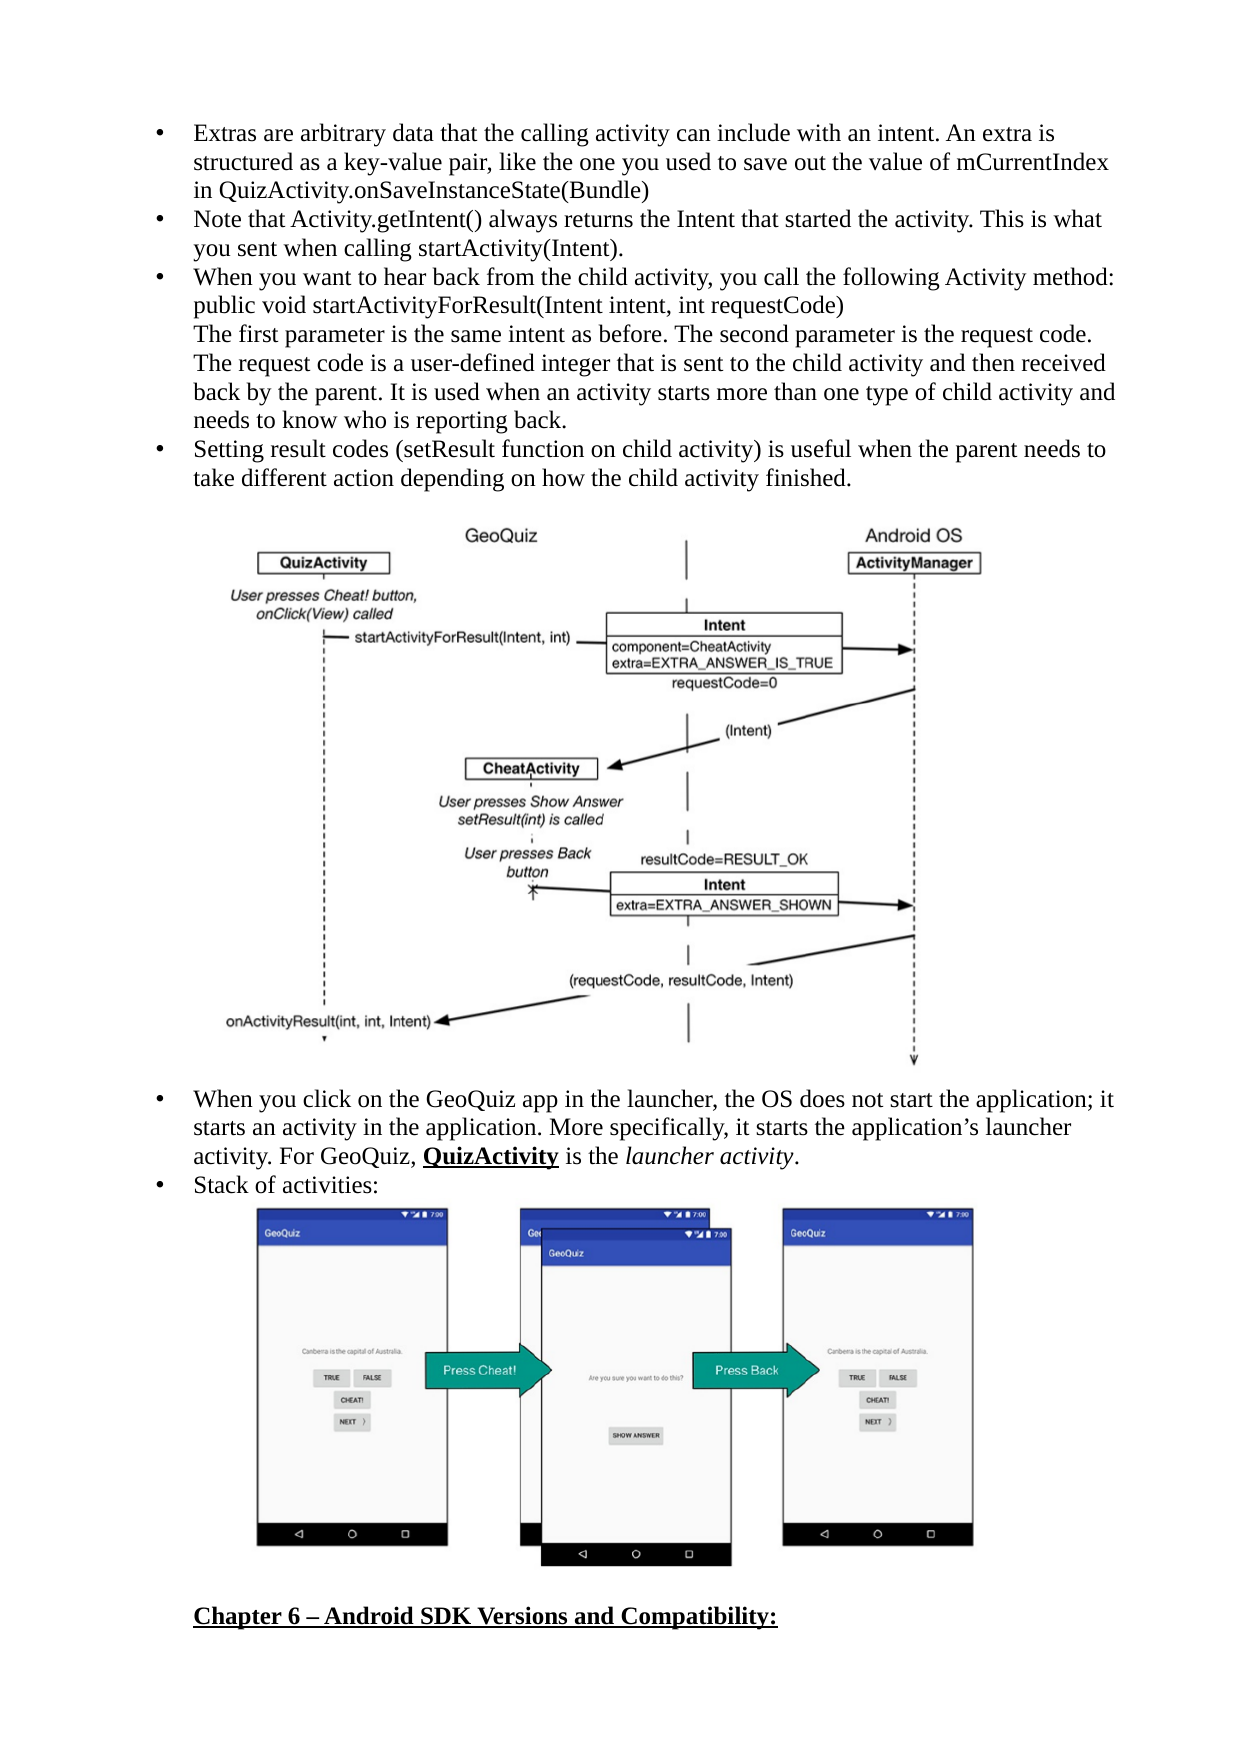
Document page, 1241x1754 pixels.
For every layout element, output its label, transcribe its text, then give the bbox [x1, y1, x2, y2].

list Extras are arbitrary data that the calling activity can include with an intent. An extra is structured as a key-value pair, like the one you used to save out the value of mCurrentIndex [156, 118, 1122, 176]
list When you click on the GeoQuiz app in the launcher, the OS does not start the application; it starts an activity in the application. More specifically, it starts the application’s launcher activity. For GeoQuiz, QuizActivity is the launcher activity. [156, 492, 1122, 1170]
list Chapter 6 – Android SDK Versions and Compatibility: [156, 1601, 1122, 1630]
picture [250, 1198, 991, 1581]
list in QuizActivity.onSaveInstanceState(Bundle) [156, 176, 1122, 204]
list Note that Activity.getIntent() always returns the Intent that started the activity. This is what you sent when calling startActivity(Intent). [156, 204, 1122, 262]
list The first parameter is the same intent as before. The second parameter is the request code. The request code is a user-defined integer that is sent to the child activity and then received back by the parent. It is used when an activity starts more than one type of child activity and needs to know who is reporting back. [156, 319, 1122, 434]
list public void startActivityForResult(Intent intent, int requestCode) [156, 291, 1122, 319]
list When you want to hear back from the child activity, you call the following Activity method: [156, 262, 1122, 291]
list Stack of activities: [156, 1170, 1122, 1199]
picture [197, 513, 1008, 1084]
list Setting result codes (setResult function on child activity) is useful when the parent needs to take different action depending on how the child activity finished. [156, 434, 1122, 492]
